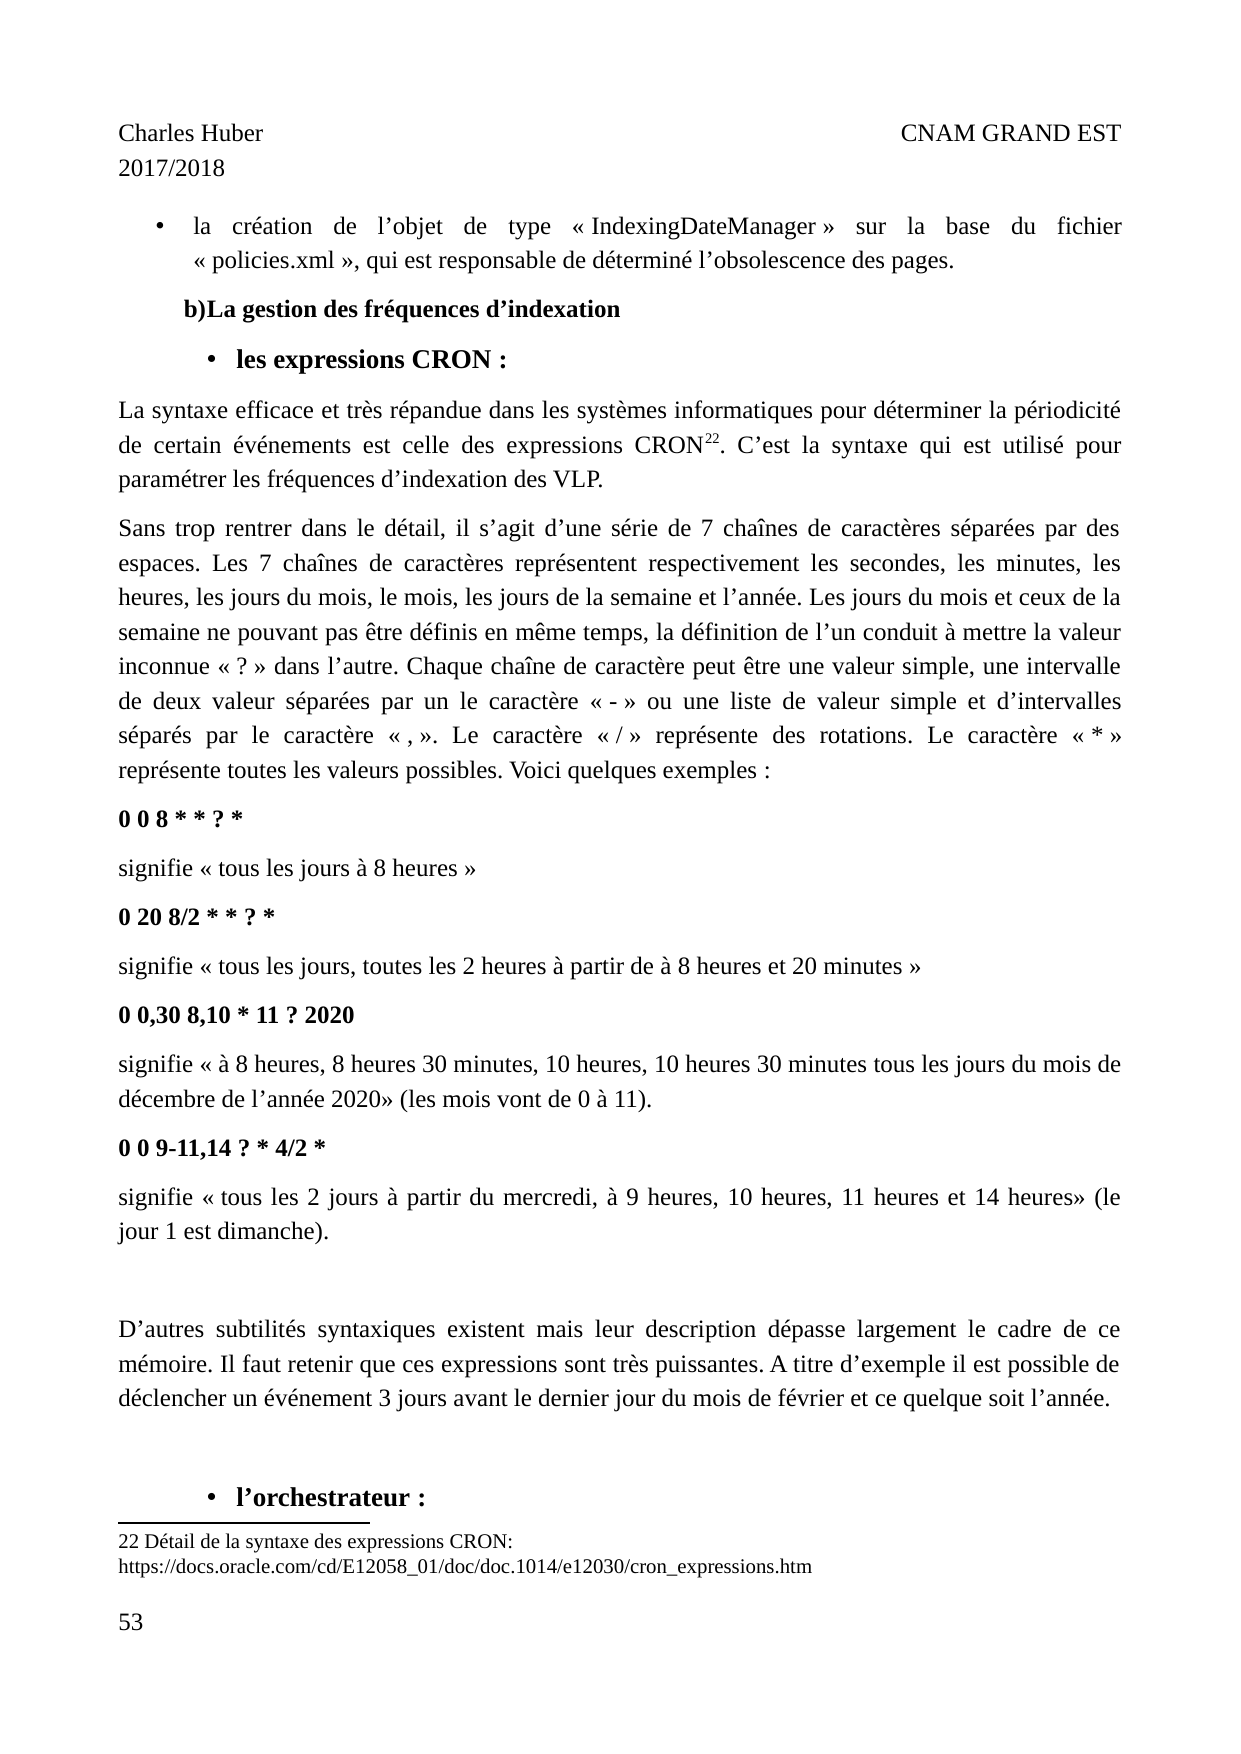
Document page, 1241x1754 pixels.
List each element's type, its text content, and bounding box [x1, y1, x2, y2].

text D’autres subtilités syntaxiques existent mais leur description dépasse largement le cadre de ce mémoire. Il faut retenir que ces expressions sont très puissantes. A titre d’exemple il est possible de déclencher un événement 3 jours avant le dernier jour du mois de février et ce quelque soit l’année. [118, 1314, 1122, 1412]
text signifie « tous les jours à 8 heures » [118, 853, 1122, 882]
list la création de l’objet de type « IndexingDateManager » sur la base du fichier « policies.xml », qui est responsable de déterminé l’obsolescence des pages. [156, 211, 1122, 274]
text signifie « à 8 heures, 8 heures 30 minutes, 10 heures, 10 heures 30 minutes tous les jours du mois de décembre de l’année 2020» (les mois vont de 0 à 11). [118, 1049, 1122, 1112]
subtitle La gestion des fréquences d’indexation [177, 294, 1122, 323]
text La syntaxe efficace et très répandue dans les systèmes informatiques pour déterminer la périodicité de certain événements est celle des expressions CRON. C’est la syntaxe qui est utilisé pour paramétrer les fréquences d’indexation des VLP. [118, 396, 1122, 493]
text Sans trop rentrer dans le détail, il s’agit d’une série de 7 chaînes de caractères séparées par des espaces. Les 7 chaînes de caractères représentent respectivement les secondes, les minutes, les heures, les jours du mois, le mois, les jours de la semaine et l’année. Les jours du mois et ceux de la semaine ne pouvant pas être définis en même temps, la définition de l’un conduit à mettre la valeur inconnue « ? » dans l’autre. Chaque chaîne de caractère peut être une valeur simple, une intervalle de deux valeur séparées par un le caractère « - » ou une liste de valeur simple et d’intervalles séparés par le caractère « , ». Le caractère « / » représente des rotations. Le caractère « * » représente toutes les valeurs possibles. Voici quelques exemples : [118, 513, 1122, 784]
text 0 0 8 * * ? * [118, 804, 1122, 833]
text Détail de la syntaxe des expressions CRON: https://docs.oracle.com/cd/E12058_01/doc/doc.1014/e12030/cron_expressions.htm [118, 1529, 1122, 1578]
text 0 20 8/2 * * ? * [118, 902, 1122, 931]
subtitle l’orchestrateur : [207, 1482, 1122, 1513]
text 0 0,30 8,10 * 11 ? 2020 [118, 1000, 1122, 1029]
text signifie « tous les jours, toutes les 2 heures à partir de à 8 heures et 20 minutes » [118, 951, 1122, 980]
text signifie « tous les 2 jours à partir du mercredi, à 9 heures, 10 heures, 11 heures et 14 heures» (le jour 1 est dimanche). [118, 1182, 1122, 1245]
text 0 0 9-11,14 ? * 4/2 * [118, 1133, 1122, 1162]
subtitle les expressions CRON : [207, 343, 1122, 375]
